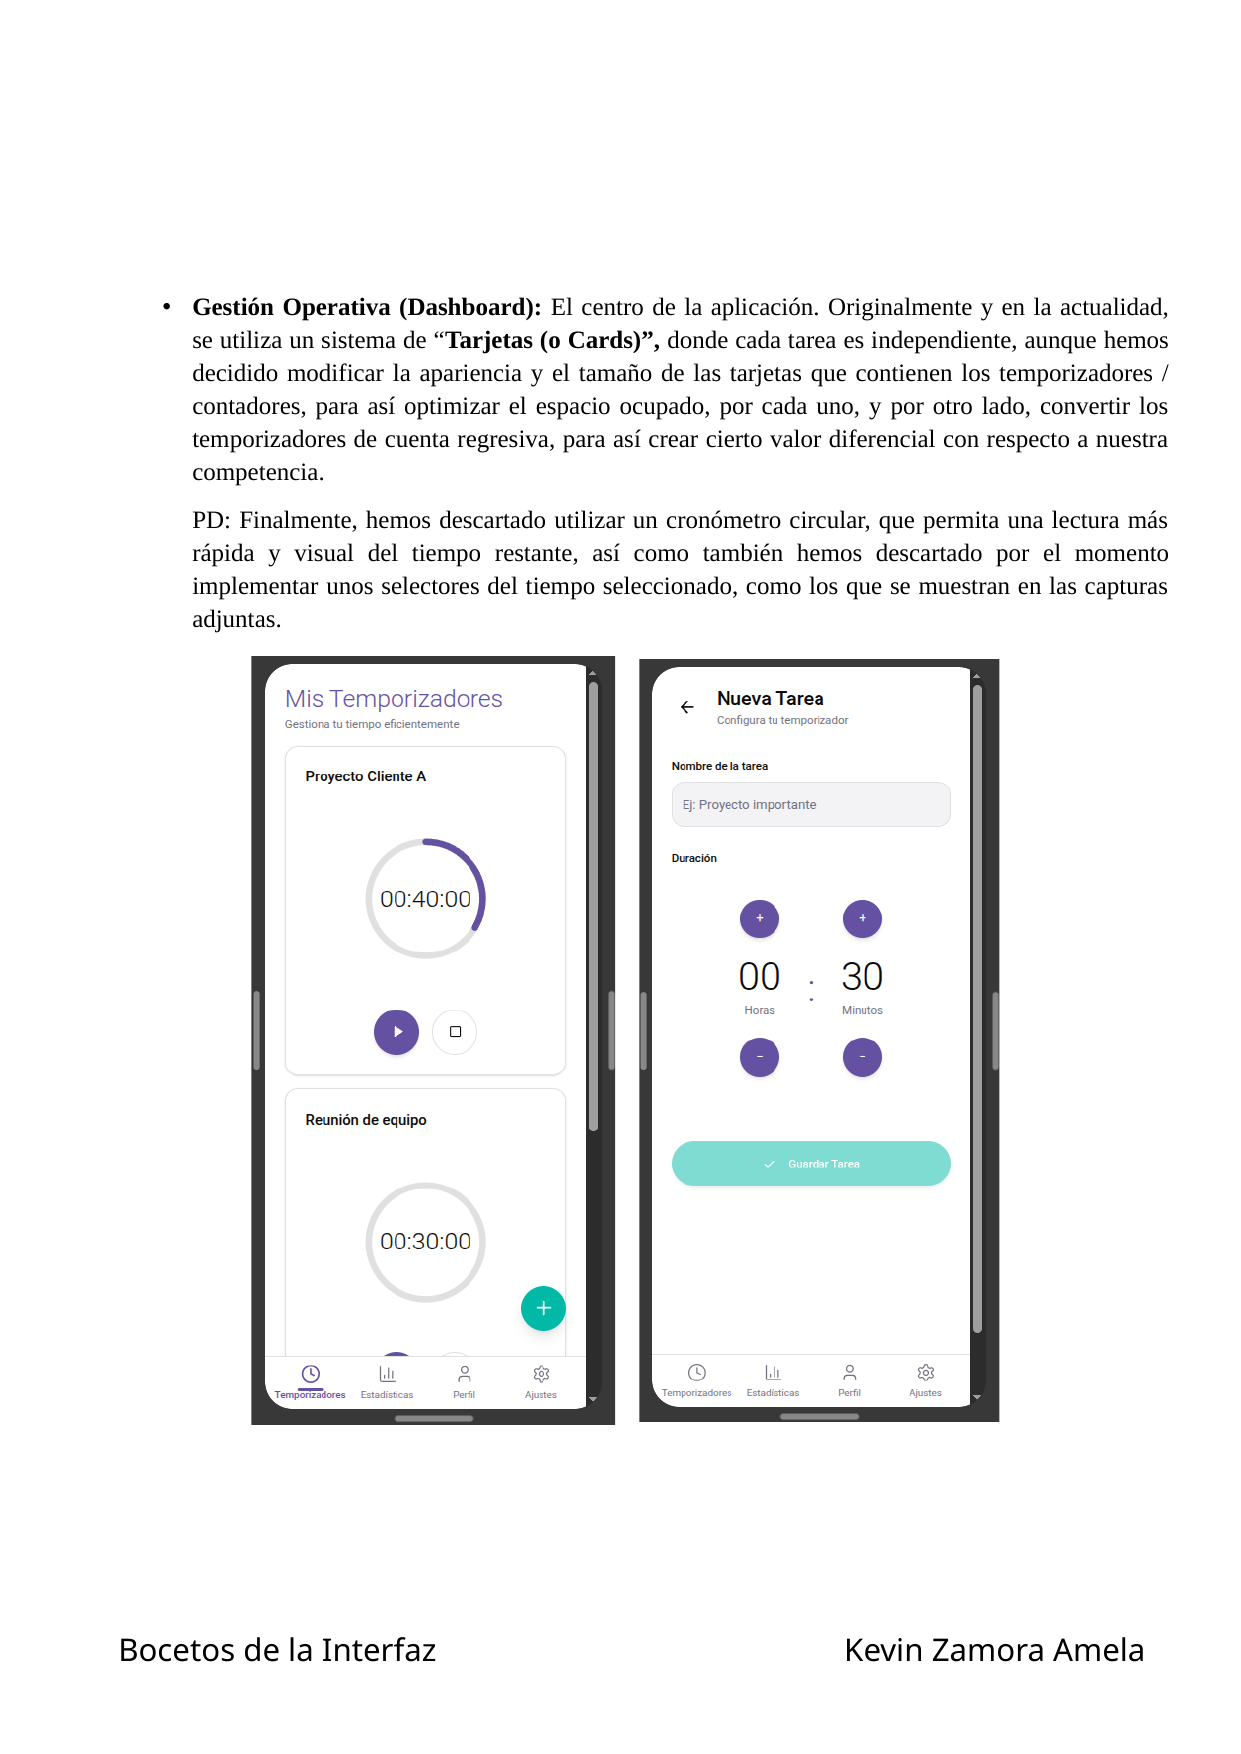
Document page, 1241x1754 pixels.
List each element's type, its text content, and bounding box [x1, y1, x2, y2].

picture [639, 659, 1000, 1422]
picture [251, 656, 615, 1425]
list PD: Finalmente, hemos descartado utilizar un cronómetro circular, que permita una lectura más rápida y visual del tiempo restante, así como también hemos descartado por el momento implementar unos selectores del tiempo seleccionado, como los que se muestran en las capturas adjuntas. [162, 505, 1170, 633]
list Gestión Operativa (Dashboard): El centro de la aplicación. Originalmente y en la actualidad, se utiliza un sistema de “Tarjetas (o Cards)”, donde cada tarea es independiente, aunque hemos decidido modificar la apariencia y el tamaño de las tarjetas que contienen los temporizadores / contadores, para así optimizar el espacio ocupado, por cada uno, y por otro lado, convertir los temporizadores de cuenta regresiva, para así crear cierto valor diferencial con respecto a nuestra competencia. [162, 292, 1170, 486]
